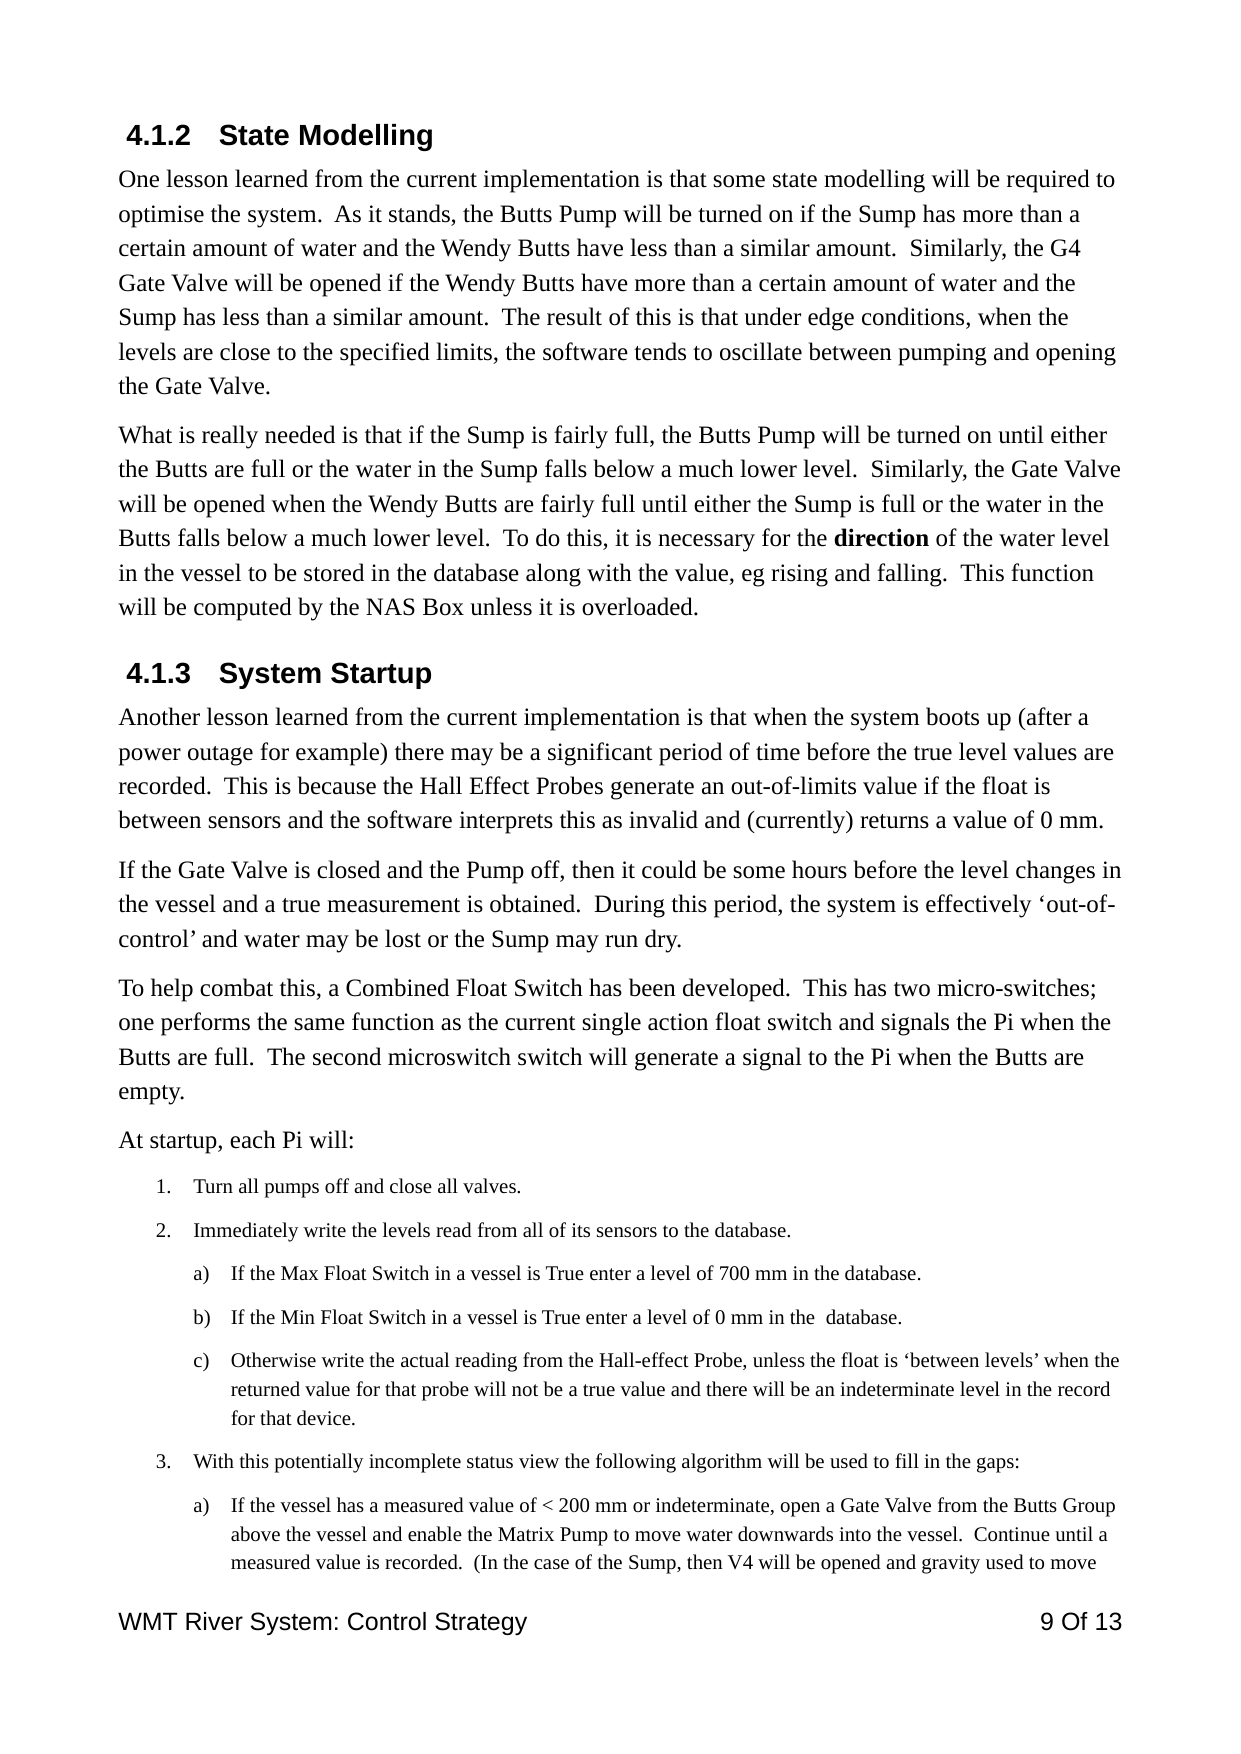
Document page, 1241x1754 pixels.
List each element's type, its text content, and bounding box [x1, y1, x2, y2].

subtitle System Startup [118, 656, 1122, 690]
subtitle State Modelling [118, 118, 1122, 152]
list If the Min Float Switch in a vessel is True enter a level of 0 mm in the database. [193, 1304, 1122, 1329]
text If the Gate Valve is closed and the Pump off, then it could be some hours before the level changes in the vessel and a true measurement is obtained. During this period, the system is effectively ‘out-of-control’ and water may be lost or the Sump may run dry. [118, 855, 1122, 952]
list If the vessel has a measured value of < 200 mm or indeterminate, open a Gate Valve from the Butts Group above the vessel and enable the Matrix Pump to move water downwards into the vessel. Continue until a measured value is recorded. (In the case of the Sump, then V4 will be opened and gravity used to move [193, 1493, 1122, 1574]
list Turn all pumps off and close all valves. [156, 1174, 1122, 1198]
list If the Max Float Switch in a vessel is True enter a level of 700 mm in the database. [193, 1261, 1122, 1285]
text One lesson learned from the current implementation is that some state modelling will be required to optimise the system. As it stands, the Butts Pump will be turned on if the Sump has more than a certain amount of water and the Wendy Butts have less than a similar amount. Similarly, the G4 Gate Valve will be opened if the Wendy Butts have more than a certain amount of water and the Sump has less than a similar amount. The result of this is that under edge conditions, when the levels are close to the specified limits, the software tends to oscillate between pumping and opening the Gate Valve. [118, 164, 1122, 400]
text What is really needed is that if the Sump is fairly full, the Butts Pump will be turned on until either the Butts are full or the water in the Sump falls below a much lower level. Similarly, the Gate Valve will be opened when the Wendy Butts are fairly full until either the Sump is full or the water in the Butts falls below a much lower level. To do this, it is necessary for the direction of the water level in the vessel to be stored in the database along with the value, eg rising and falling. This function will be computed by the NAS Box unless it is overloaded. [118, 420, 1122, 621]
text At startup, each Pi will: [118, 1125, 1122, 1154]
text To help combat this, a Combined Float Switch has been developed. This has two micro-switches; one performs the same function as the current single action float switch and signals the Pi when the Butts are full. The second microswitch switch will generate a signal to the Pi when the Butts are empty. [118, 973, 1122, 1105]
list With this potentially incomplete status view the following algorithm will be used to fill in the gaps: [156, 1449, 1122, 1473]
text Another lesson learned from the current implementation is that when the system boots up (after a power outage for example) there may be a significant period of time before the true level values are recorded. This is because the Hall Effect Probes generate an out-of-limits value if the float is between sensors and the software interprets this as invalid and (currently) returns a value of 0 mm. [118, 702, 1122, 834]
list Otherwise write the actual reading from the Hall-effect Probe, unless the float is ‘between levels’ when the returned value for that probe will not be a true value and there will be an indeterminate level in the record for that device. [193, 1348, 1122, 1430]
list Immediately write the levels read from all of its sensors to the database. [156, 1218, 1122, 1242]
